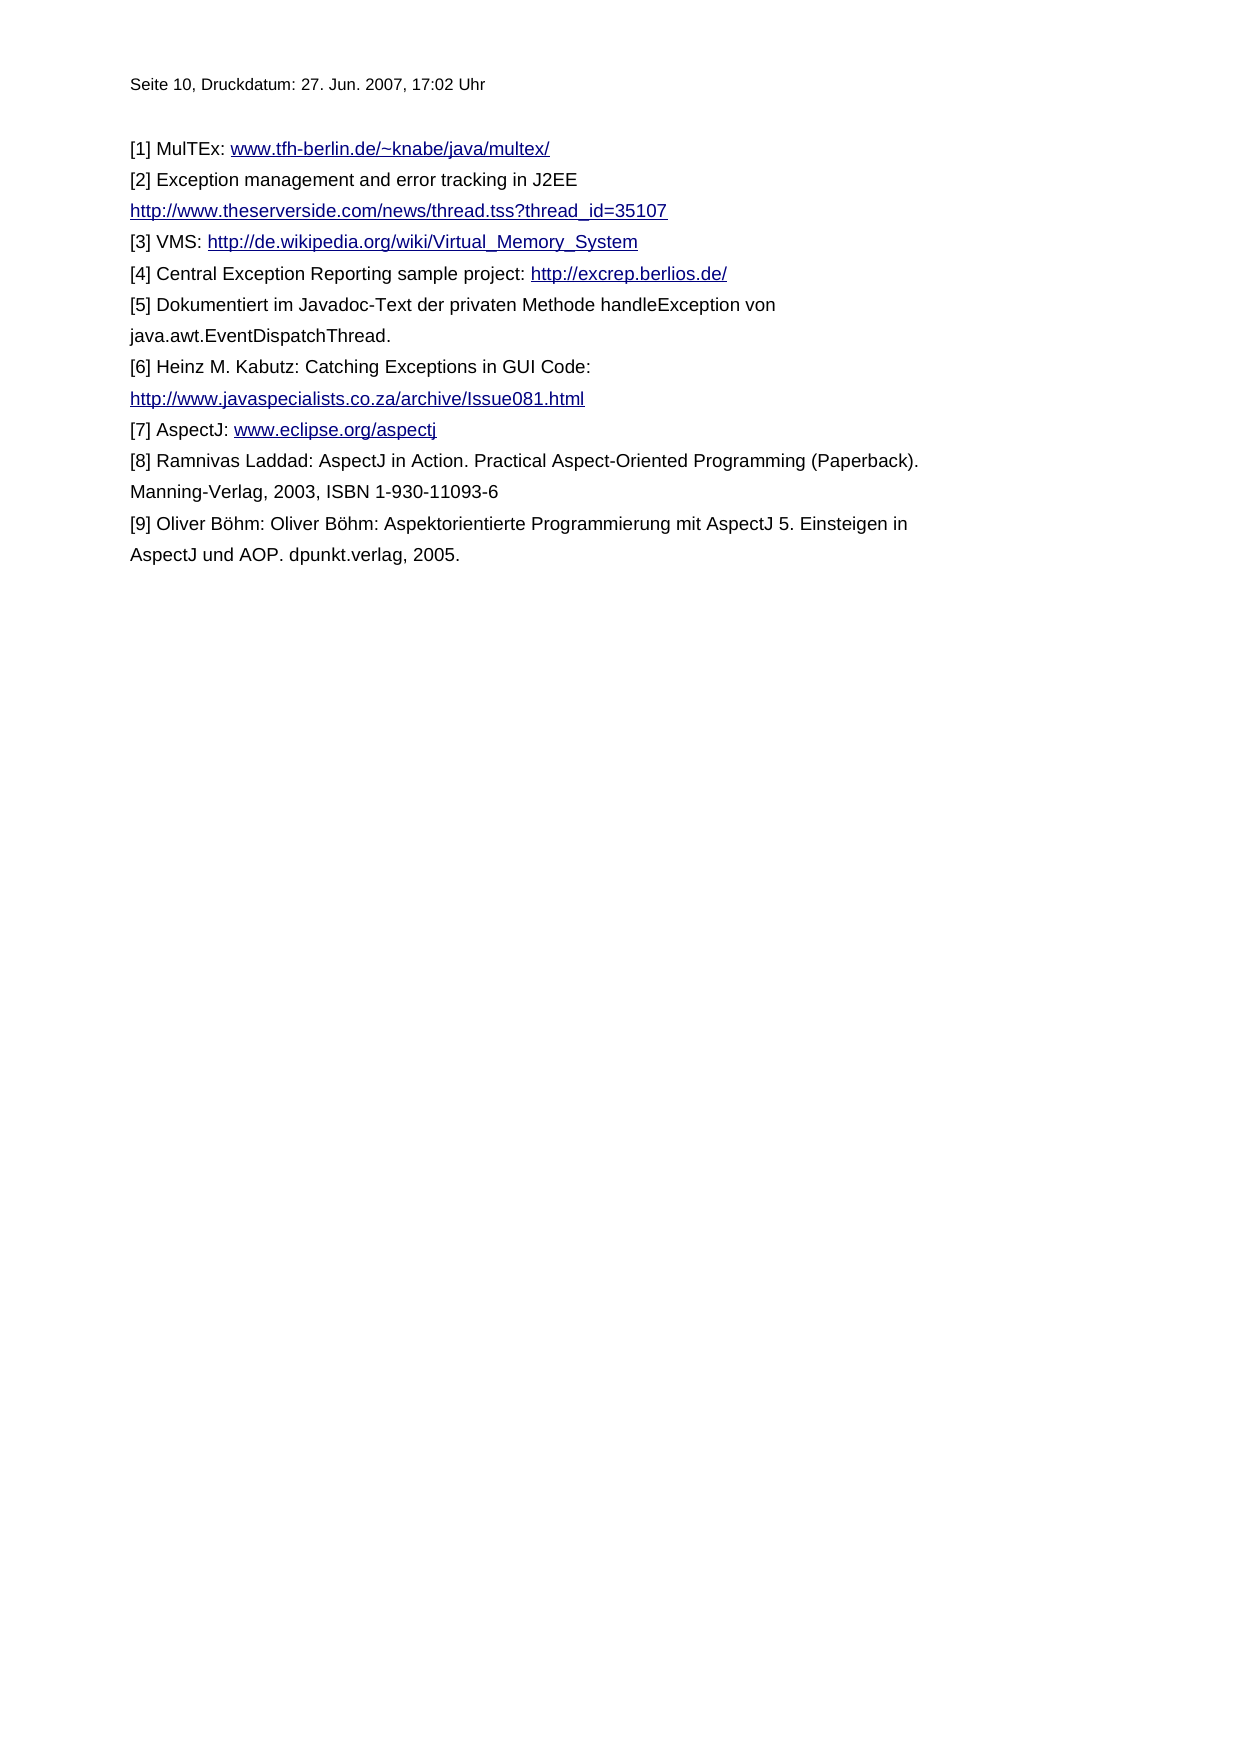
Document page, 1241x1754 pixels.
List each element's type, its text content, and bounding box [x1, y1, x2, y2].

text [8] Ramnivas Laddad: AspectJ in Action. Practical Aspect-Oriented Programming (Paperback). Manning-Verlag, 2003, ISBN 1-930-11093-6 [130, 442, 974, 505]
text [6] Heinz M. Kabutz: Catching Exceptions in GUI Code: http://www.javaspecialists.co.za/archive/Issue081.html [130, 349, 974, 411]
table_header [130, 568, 974, 604]
text [4] Central Exception Reporting sample project: http://excrep.berlios.de/ [130, 255, 974, 286]
table_cell [130, 605, 974, 636]
text [2] Exception management and error tracking in J2EE http://www.theserverside.com/news/thread.tss?thread_id=35107 [130, 161, 974, 224]
text [7] AspectJ: www.eclipse.org/aspectj [130, 411, 974, 442]
text [9] Oliver Böhm: Oliver Böhm: Aspektorientierte Programmierung mit AspectJ 5. Einsteigen in AspectJ und AOP. dpunkt.verlag, 2005. [130, 505, 974, 567]
text [3] VMS: http://de.wikipedia.org/wiki/Virtual_Memory_System [130, 224, 974, 255]
text [5] Dokumentiert im Javadoc-Text der privaten Methode handleException von java.awt.EventDispatchThread. [130, 286, 974, 349]
text [1] MulTEx: www.tfh-berlin.de/~knabe/java/multex/ [130, 130, 974, 161]
